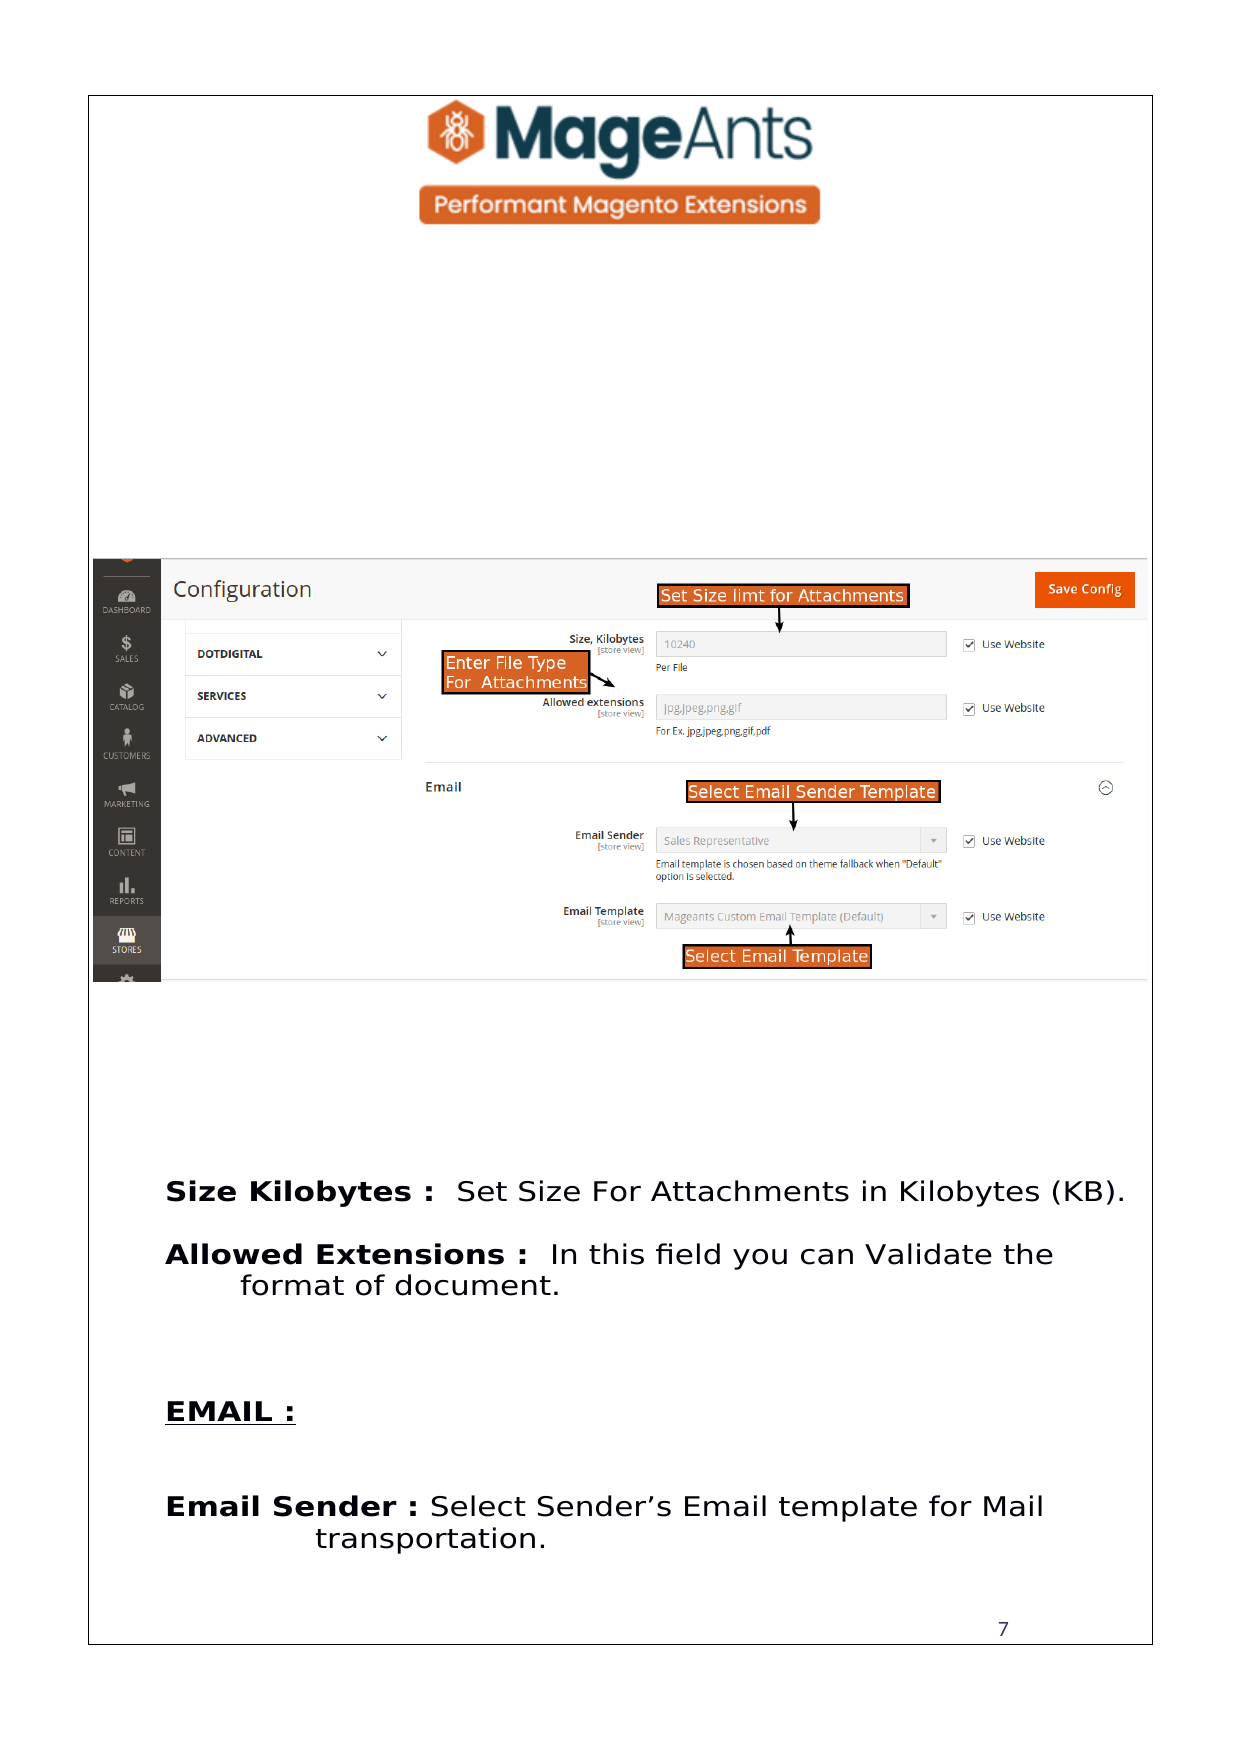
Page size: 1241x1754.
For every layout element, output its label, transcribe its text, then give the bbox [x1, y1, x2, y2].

text Email Sender : Select Sender’s Email template for Mail [90, 1491, 1144, 1523]
text EMAIL : [90, 1397, 1144, 1428]
text transportation. [90, 1523, 1144, 1554]
picture [415, 97, 825, 226]
text format of document. [90, 1271, 1144, 1302]
picture [93, 558, 1148, 982]
text Size Kilobytes : Set Size For Attachments in Kilobytes (KB). [90, 1176, 1144, 1207]
text Allowed Extensions : In this field you can Validate the [90, 1239, 1144, 1271]
